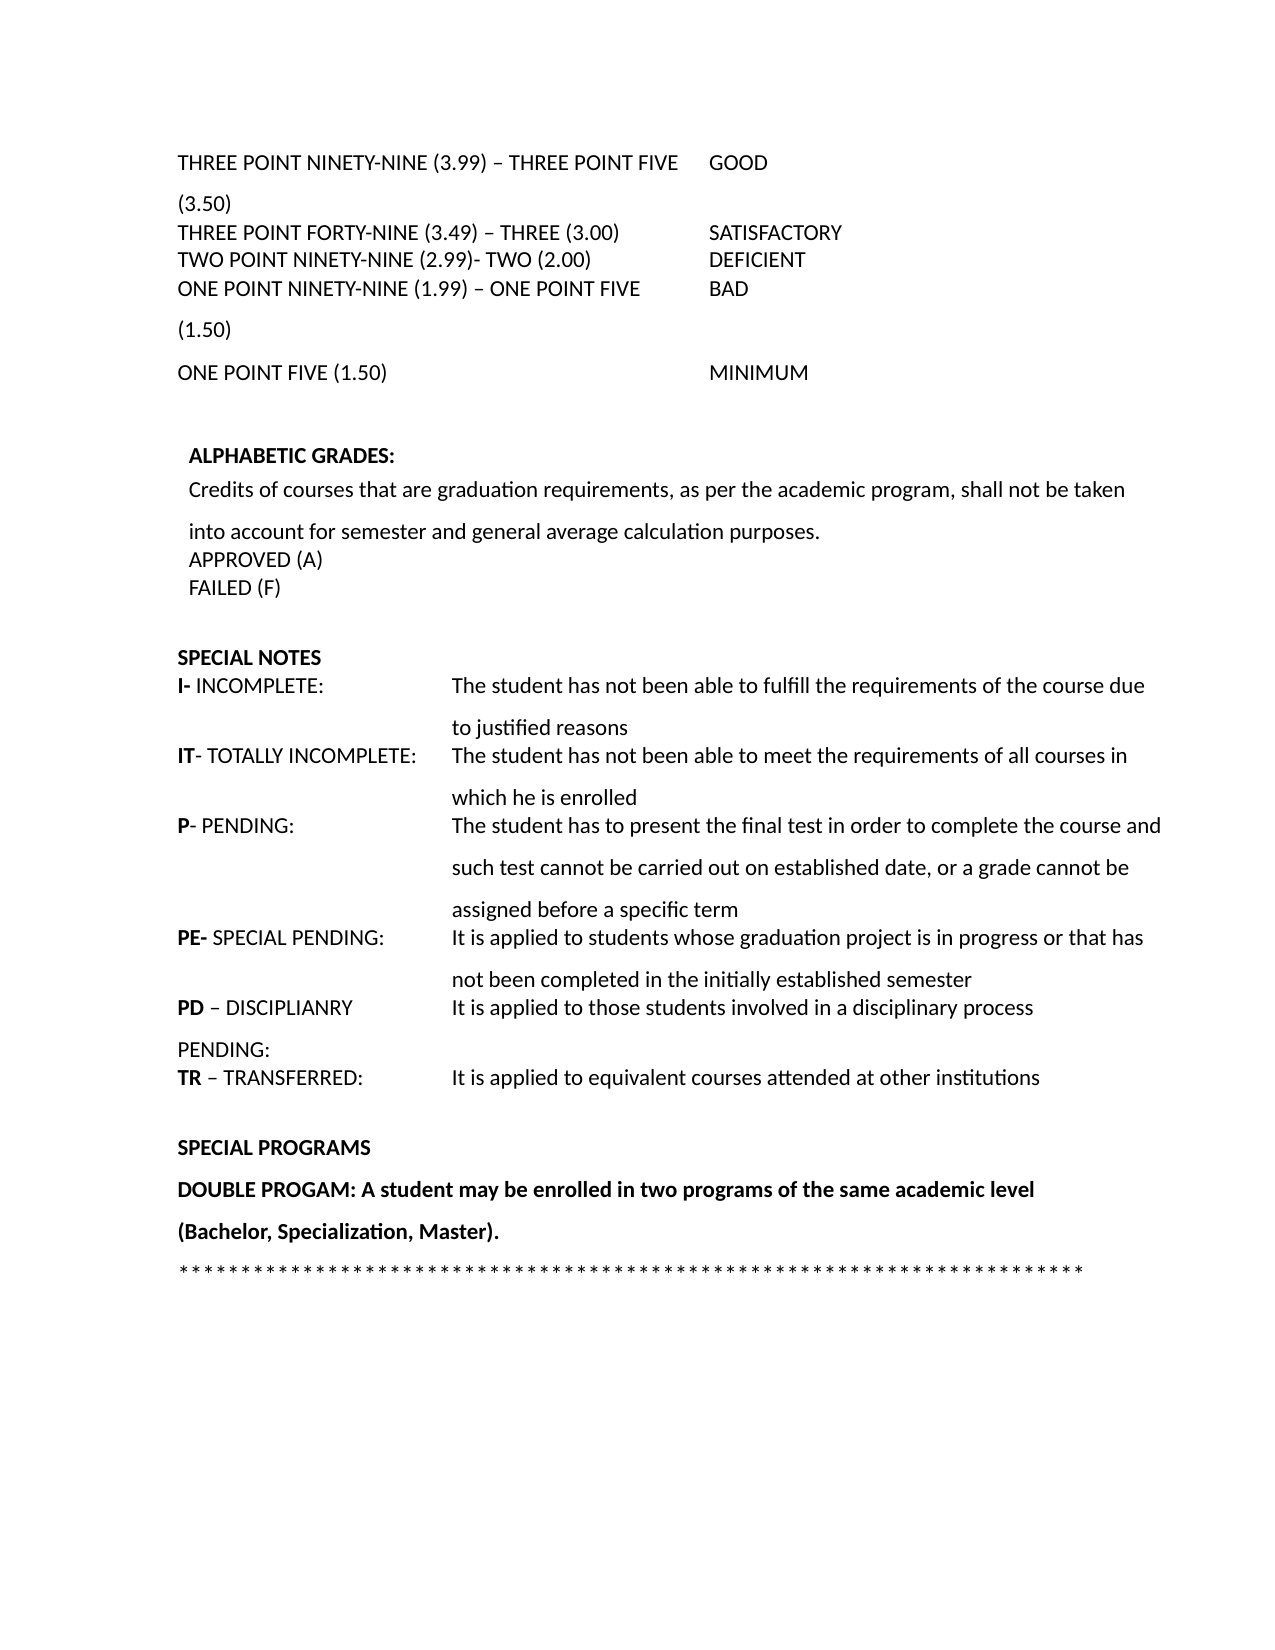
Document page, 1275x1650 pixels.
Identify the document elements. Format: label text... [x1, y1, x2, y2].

table_cell It is applied to those students involved in a disciplinary process [440, 993, 1174, 1063]
table_cell The student has not been able to meet the requirements of all courses in which he is enrolled [440, 741, 1174, 811]
table_cell PE- SPECIAL PENDING: [166, 923, 440, 993]
table_cell APPROVED (A) [177, 545, 1148, 573]
table_cell BAD MINIMUM [698, 274, 1082, 386]
table_cell DEFICIENT [698, 246, 1082, 274]
table_header [440, 643, 1174, 671]
subtitle DOUBLE PROGAM: A student may be enrolled in two programs of the same academic level (Bachelor, Specialization, Master). [177, 1175, 1098, 1245]
table_cell IT- TOTALLY INCOMPLETE: [166, 741, 440, 811]
table_cell Credits of courses that are graduation requirements, as per the academic program, shall not be taken into account for semester and general average calculation purposes. [177, 475, 1148, 545]
text ************************************************************************* [177, 1259, 1098, 1289]
table_header [177, 414, 1148, 442]
table_cell SATISFACTORY [698, 218, 1082, 246]
table_cell THREE POINT FORTY-NINE (3.49) – THREE (3.00) [166, 218, 698, 246]
table_cell The student has not been able to fulfill the requirements of the course due to justified reasons [440, 671, 1174, 741]
subtitle SPECIAL PROGRAMS [177, 1133, 1098, 1161]
table_cell FAILED (F) [177, 573, 1148, 601]
table_cell GOOD [698, 148, 1082, 218]
table_cell I- INCOMPLETE: [166, 671, 440, 741]
table_cell P- PENDING: [166, 811, 440, 923]
table_cell TR ­– TRANSFERRED: [166, 1063, 440, 1091]
table_header SPECIAL NOTES [166, 643, 440, 671]
table_cell PD – DISCIPLIANRY PENDING: [166, 993, 440, 1063]
table_cell [166, 386, 698, 414]
table_cell TWO POINT NINETY-NINE (2.99)- TWO (2.00) [166, 246, 698, 274]
table_cell It is applied to equivalent courses attended at other institutions [440, 1063, 1174, 1091]
table_cell ALPHABETIC GRADES: [177, 442, 1148, 475]
table_cell [698, 386, 1082, 414]
table_cell The student has to present the final test in order to complete the course and such test cannot be carried out on established date, or a grade cannot be assigned before a specific term [440, 811, 1174, 923]
table_cell THREE POINT NINETY-NINE (3.99) – THREE POINT FIVE (3.50) [166, 148, 698, 218]
table_cell ONE POINT NINETY-NINE (1.99) – ONE POINT FIVE (1.50) ONE POINT FIVE (1.50) [166, 274, 698, 386]
table_cell It is applied to students whose graduation project is in progress or that has not been completed in the initially established semester [440, 923, 1174, 993]
